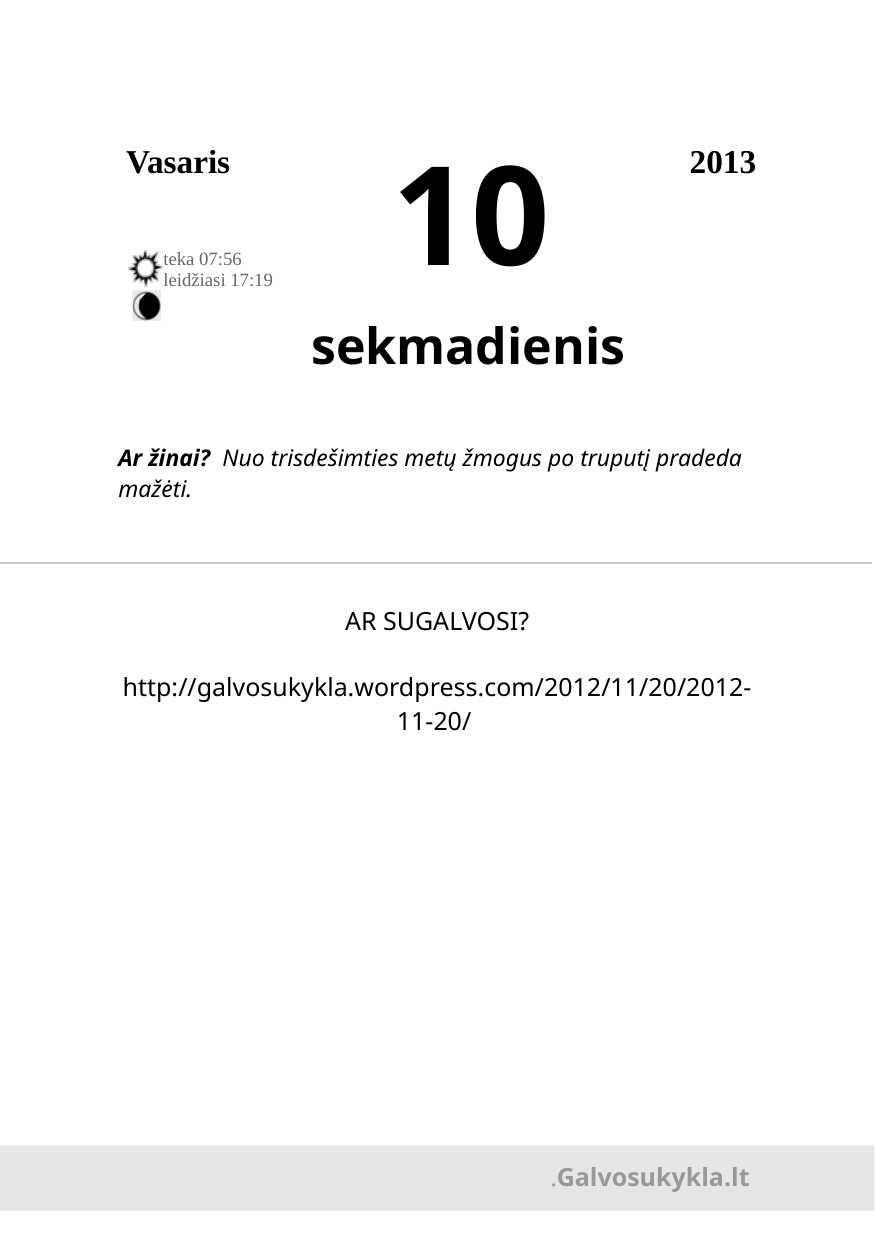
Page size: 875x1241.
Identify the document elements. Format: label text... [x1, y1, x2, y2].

table_header Vasaris teka 07:56 leidžiasi 17:19 [118, 118, 298, 287]
table_header [118, 288, 298, 379]
table_header 10 sekmadienis [299, 118, 638, 379]
text http://galvosukykla.wordpress.com/2012/11/20/2012-11-20/ [118, 669, 756, 737]
text Ar žinai? Nuo trisdešimties metų žmogus po truputį pradeda mažėti. [118, 442, 756, 504]
table_header 2013 [638, 118, 756, 379]
text AR SUGALVOSI? [118, 604, 756, 638]
